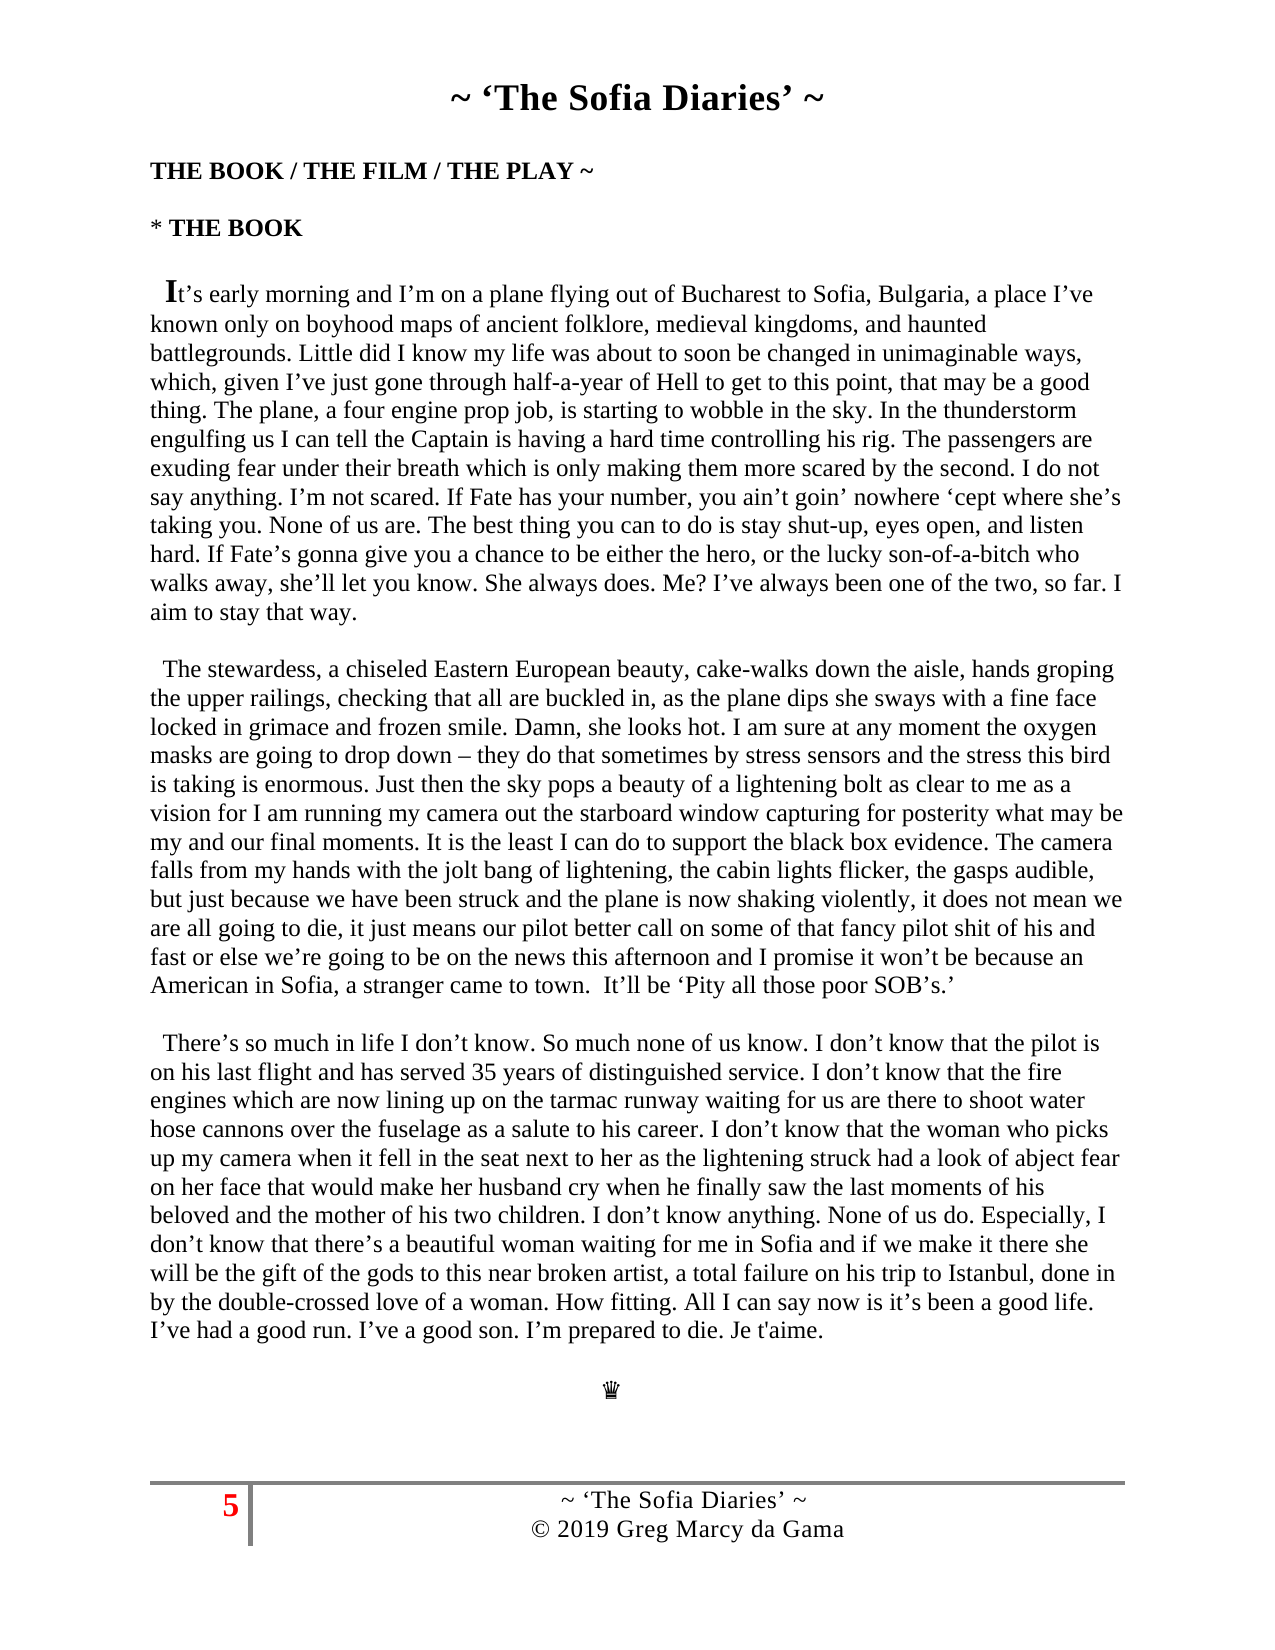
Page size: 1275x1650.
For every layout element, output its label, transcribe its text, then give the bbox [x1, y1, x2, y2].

text THE BOOK / THE FILM / THE PLAY ~ * THE BOOK It’s early morning and I’m on a plane flying out of Bucharest to Sofia, Bulgaria, a place I’ve known only on boyhood maps of ancient folklore, medieval kingdoms, and haunted battlegrounds. Little did I know my life was about to soon be changed in unimaginable ways, which, given I’ve just gone through half-a-year of Hell to get to this point, that may be a good thing. The plane, a four engine prop job, is starting to wobble in the sky. In the thunderstorm engulfing us I can tell the Captain is having a hard time controlling his rig. The passengers are exuding fear under their breath which is only making them more scared by the second. I do not say anything. I’m not scared. If Fate has your number, you ain’t goin’ nowhere ‘cept where she’s taking you. None of us are. The best thing you can to do is stay shut-up, eyes open, and listen hard. If Fate’s gonna give you a chance to be either the hero, or the lucky son-of-a-bitch who walks away, she’ll let you know. She always does. Me? I’ve always been one of the two, so far. I aim to stay that way. The stewardess, a chiseled Eastern European beauty, cake-walks down the aisle, hands groping the upper railings, checking that all are buckled in, as the plane dips she sways with a fine face locked in grimace and frozen smile. Damn, she looks hot. I am sure at any moment the oxygen masks are going to drop down – they do that sometimes by stress sensors and the stress this bird is taking is enormous. Just then the sky pops a beauty of a lightening bolt as clear to me as a vision for I am running my camera out the starboard window capturing for posterity what may be my and our final moments. It is the least I can do to support the black box evidence. The camera falls from my hands with the jolt bang of lightening, the cabin lights flicker, the gasps audible, but just because we have been struck and the plane is now shaking violently, it does not mean we are all going to die, it just means our pilot better call on some of that fancy pilot shit of his and fast or else we’re going to be on the news this afternoon and I promise it won’t be because an American in Sofia, a stranger came to town. It’ll be ‘Pity all those poor SOB’s.’ There’s so much in life I don’t know. So much none of us know. I don’t know that the pilot is on his last flight and has served 35 years of distinguished service. I don’t know that the fire engines which are now lining up on the tarmac runway waiting for us are there to shoot water hose cannons over the fuselage as a salute to his career. I don’t know that the woman who picks up my camera when it fell in the seat next to her as the lightening struck had a look of abject fear on her face that would make her husband cry when he finally saw the last moments of his beloved and the mother of his two children. I don’t know anything. None of us do. Especially, I don’t know that there’s a beautiful woman waiting for me in Sofia and if we make it there she will be the gift of the gods to this near broken artist, a total failure on his trip to Istanbul, done in by the double-crossed love of a woman. How fitting. All I can say now is it’s been a good life. I’ve had a good run. I’ve a good son. I’m prepared to die. Je t'aime. ♛ [150, 156, 1125, 1464]
